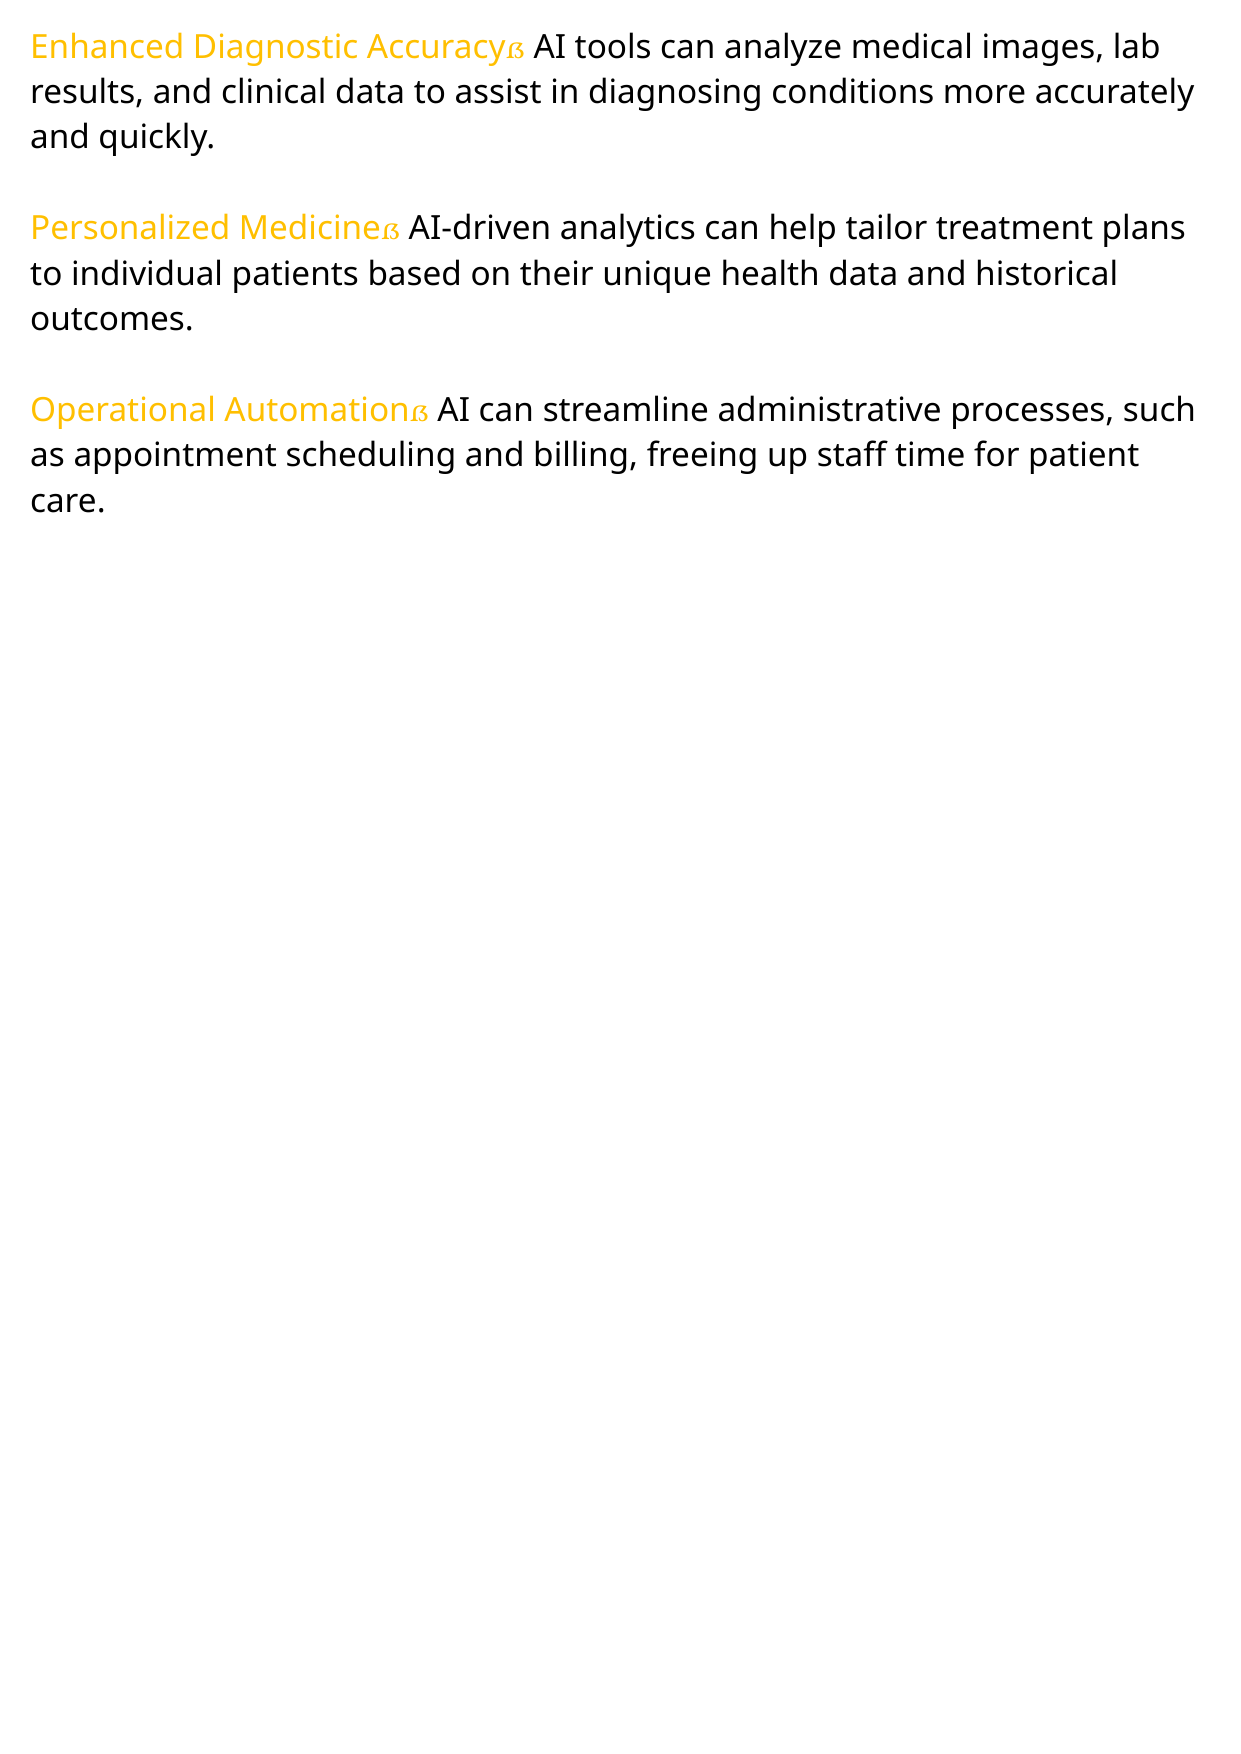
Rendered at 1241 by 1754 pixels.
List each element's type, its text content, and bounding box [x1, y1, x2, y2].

subtitle Operational Automation AI can streamline administrative processes, such as appointment scheduling and billing, freeing up staff time for patient care. [30, 386, 1211, 522]
subtitle Enhanced Diagnostic Accuracy AI tools can analyze medical images, lab results, and clinical data to assist in diagnosing conditions more accurately and quickly. [30, 22, 1211, 159]
subtitle Personalized Medicine AI-driven analytics can help tailor treatment plans to individual patients based on their unique health data and historical outcomes. [30, 204, 1211, 340]
